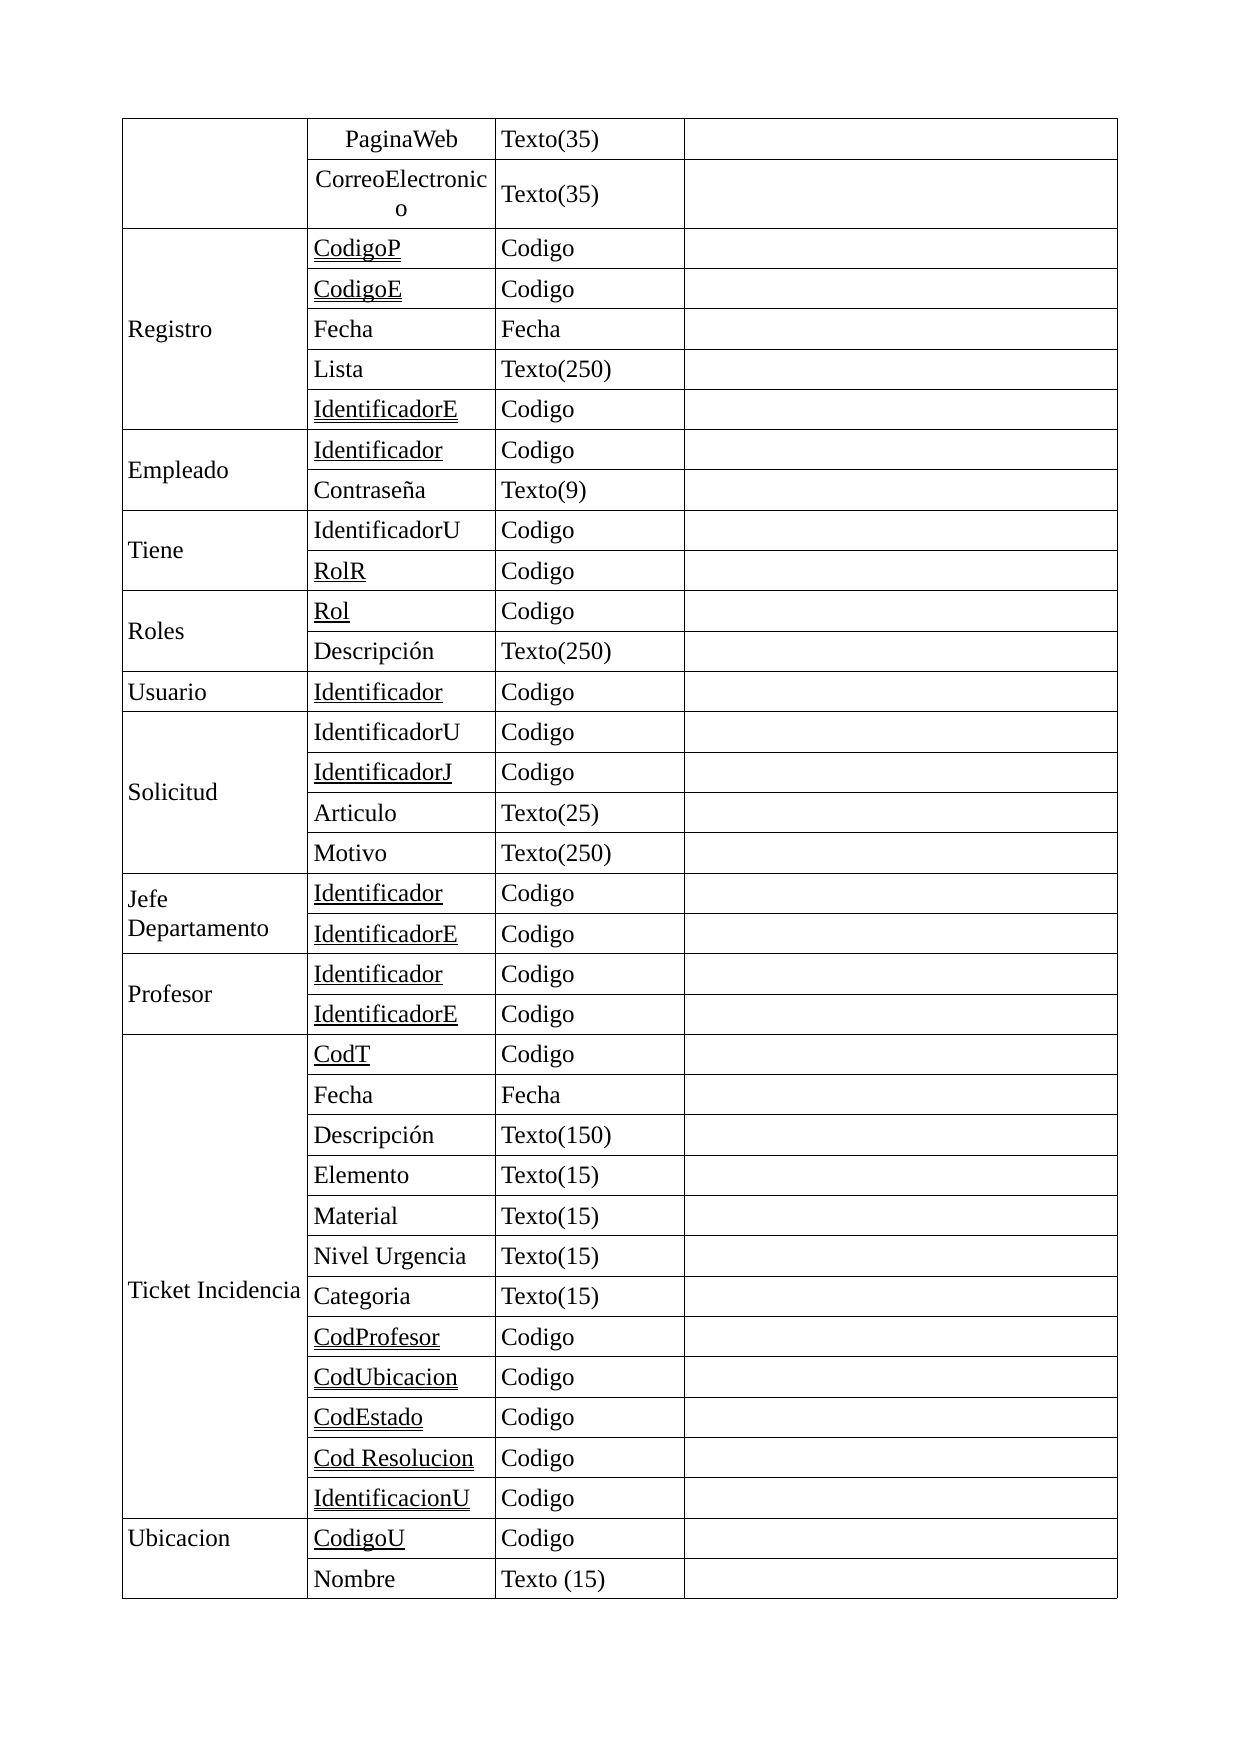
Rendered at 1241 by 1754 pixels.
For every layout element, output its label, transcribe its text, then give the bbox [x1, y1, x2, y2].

table_cell Fecha [496, 309, 684, 348]
table_cell Codigo [496, 995, 684, 1034]
table_cell [685, 511, 1117, 550]
table_cell Codigo [496, 914, 684, 953]
table_cell Texto(35) [496, 119, 684, 158]
table_cell Texto(250) [496, 350, 684, 389]
table_cell Codigo [496, 1317, 684, 1356]
table_cell Texto(15) [496, 1236, 684, 1276]
table_cell Roles [123, 591, 307, 671]
table_cell CodigoP [308, 229, 495, 268]
table_cell Identificador [308, 954, 495, 993]
table_cell [685, 672, 1117, 711]
table_cell Codigo [496, 954, 684, 993]
table_cell PaginaWeb [308, 119, 495, 158]
table_cell Fecha [496, 1075, 684, 1114]
table_cell Identificador [308, 672, 495, 711]
table_cell Rol [308, 591, 495, 631]
table_cell Codigo [496, 874, 684, 913]
table_cell Texto(35) [496, 160, 684, 227]
table_cell Codigo [496, 672, 684, 711]
table_cell [685, 229, 1117, 268]
table_cell [685, 269, 1117, 308]
table_cell Texto(15) [496, 1156, 684, 1195]
table_cell Codigo [496, 712, 684, 752]
table_cell [685, 160, 1117, 227]
table_cell Cod Resolucion [308, 1438, 495, 1477]
table_cell Usuario [123, 672, 307, 711]
table_cell Identificador [308, 430, 495, 469]
table_cell [685, 591, 1117, 631]
table_cell Codigo [496, 1438, 684, 1477]
table_cell [685, 350, 1117, 389]
table_cell Texto(250) [496, 632, 684, 671]
table_cell Registro [123, 229, 307, 429]
table_cell [685, 390, 1117, 429]
table_cell [685, 793, 1117, 832]
table_cell [685, 1156, 1117, 1195]
table_cell Codigo [496, 229, 684, 268]
table_cell Articulo [308, 793, 495, 832]
table_cell Categoria [308, 1277, 495, 1316]
table_cell Material [308, 1196, 495, 1235]
table_cell Codigo [496, 1519, 684, 1558]
table_cell Codigo [496, 551, 684, 590]
table_cell [685, 914, 1117, 953]
table_cell CodUbicacion [308, 1357, 495, 1397]
table_cell [685, 1398, 1117, 1437]
table_cell Codigo [496, 269, 684, 308]
table_cell [685, 1519, 1117, 1558]
table_cell Texto(150) [496, 1115, 684, 1155]
table_cell Empleado [123, 430, 307, 510]
table_cell CorreoElectronico [308, 160, 495, 227]
table_cell [685, 470, 1117, 510]
table_cell [685, 632, 1117, 671]
table_cell Texto (15) [496, 1559, 684, 1598]
table_cell Codigo [496, 511, 684, 550]
table_cell IdentificadorE [308, 390, 495, 429]
table_cell CodigoU [308, 1519, 495, 1558]
table_cell Texto(15) [496, 1196, 684, 1235]
table_cell Jefe Departamento [123, 874, 307, 953]
table_cell Texto(15) [496, 1277, 684, 1316]
table_cell [685, 309, 1117, 348]
table_cell Fecha [308, 1075, 495, 1114]
table_cell [685, 1035, 1117, 1074]
table_cell [685, 430, 1117, 469]
table_cell [685, 1478, 1117, 1517]
table_cell [685, 1438, 1117, 1477]
table_cell Lista [308, 350, 495, 389]
table_cell [685, 1075, 1117, 1114]
table_cell Descripción [308, 1115, 495, 1155]
table_cell Solicitud [123, 712, 307, 872]
table_cell IdentificacionU [308, 1478, 495, 1517]
table_cell Motivo [308, 833, 495, 872]
table_cell CodT [308, 1035, 495, 1074]
table_cell [685, 833, 1117, 872]
table_cell IdentificadorU [308, 511, 495, 550]
table_cell [685, 712, 1117, 752]
table_cell IdentificadorE [308, 995, 495, 1034]
table_cell Codigo [496, 1398, 684, 1437]
table_cell Descripción [308, 632, 495, 671]
table_cell [685, 874, 1117, 913]
table_cell IdentificadorU [308, 712, 495, 752]
table_cell Identificador [308, 874, 495, 913]
table_cell [685, 1236, 1117, 1276]
table_cell [685, 1196, 1117, 1235]
table_cell Profesor [123, 954, 307, 1034]
table_cell Codigo [496, 591, 684, 631]
table_cell Ubicacion [123, 1519, 307, 1598]
table_cell [685, 1357, 1117, 1397]
table_cell [685, 1115, 1117, 1155]
table_cell Contraseña [308, 470, 495, 510]
table_cell Codigo [496, 1357, 684, 1397]
table_cell CodigoE [308, 269, 495, 308]
table_cell [685, 1559, 1117, 1598]
table_cell [685, 995, 1117, 1034]
table_cell [685, 1317, 1117, 1356]
table_cell Texto(9) [496, 470, 684, 510]
table_cell [685, 551, 1117, 590]
table_cell [685, 119, 1117, 158]
table_cell IdentificadorE [308, 914, 495, 953]
table_cell RolR [308, 551, 495, 590]
table_cell Nombre [308, 1559, 495, 1598]
table_cell [123, 119, 307, 227]
table_cell Tiene [123, 511, 307, 590]
table_cell Codigo [496, 753, 684, 792]
table_cell Codigo [496, 1035, 684, 1074]
table_cell Texto(250) [496, 833, 684, 872]
table_cell Codigo [496, 430, 684, 469]
table_cell IdentificadorJ [308, 753, 495, 792]
table_cell Elemento [308, 1156, 495, 1195]
table_cell [685, 1277, 1117, 1316]
table_cell Fecha [308, 309, 495, 348]
table_cell [685, 753, 1117, 792]
table_cell Texto(25) [496, 793, 684, 832]
table_cell [685, 954, 1117, 993]
table_cell CodEstado [308, 1398, 495, 1437]
table_cell Nivel Urgencia [308, 1236, 495, 1276]
table_cell Codigo [496, 390, 684, 429]
table_cell Ticket Incidencia [123, 1035, 307, 1517]
table_cell CodProfesor [308, 1317, 495, 1356]
table_cell Codigo [496, 1478, 684, 1517]
